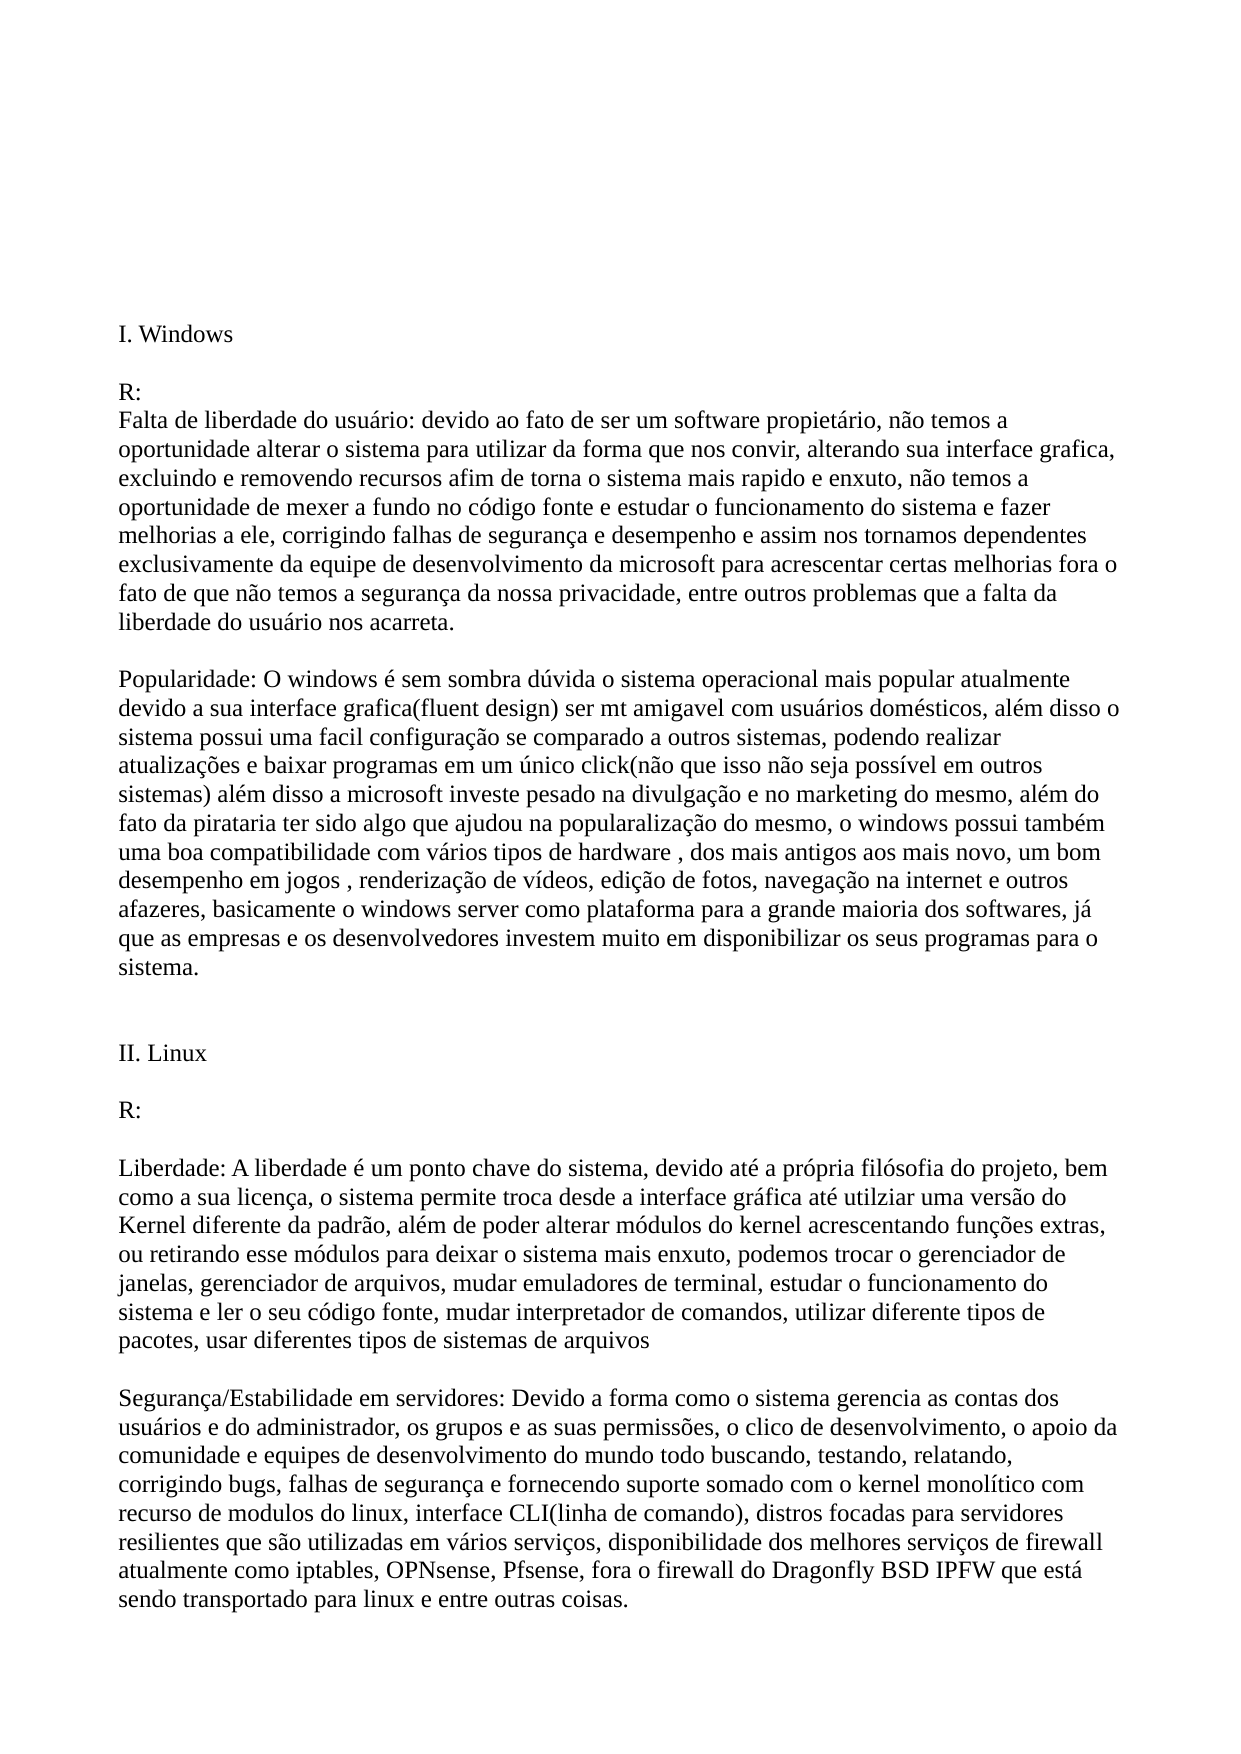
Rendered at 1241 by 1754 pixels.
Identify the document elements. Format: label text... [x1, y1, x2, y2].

text Segurança/Estabilidade em servidores: Devido a forma como o sistema gerencia as contas dos usuários e do administrador, os grupos e as suas permissões, o clico de desenvolvimento, o apoio da comunidade e equipes de desenvolvimento do mundo todo buscando, testando, relatando, corrigindo bugs, falhas de segurança e fornecendo suporte somado com o kernel monolítico com recurso de modulos do linux, interface CLI(linha de comando), distros focadas para servidores resilientes que são utilizadas em vários serviços, disponibilidade dos melhores serviços de firewall atualmente como iptables, OPNsense, Pfsense, fora o firewall do Dragonfly BSD IPFW que está sendo transportado para linux e entre outras coisas. [118, 1383, 1122, 1613]
text I. Windows [118, 319, 1122, 348]
text R: [118, 1096, 1122, 1124]
text Liberdade: A liberdade é um ponto chave do sistema, devido até a própria filósofia do projeto, bem como a sua licença, o sistema permite troca desde a interface gráfica até utilziar uma versão do Kernel diferente da padrão, além de poder alterar módulos do kernel acrescentando funções extras, ou retirando esse módulos para deixar o sistema mais enxuto, podemos trocar o gerenciador de janelas, gerenciador de arquivos, mudar emuladores de terminal, estudar o funcionamento do sistema e ler o seu código fonte, mudar interpretador de comandos, utilizar diferente tipos de pacotes, usar diferentes tipos de sistemas de arquivos [118, 1153, 1122, 1354]
text Popularidade: O windows é sem sombra dúvida o sistema operacional mais popular atualmente devido a sua interface grafica(fluent design) ser mt amigavel com usuários domésticos, além disso o sistema possui uma facil configuração se comparado a outros sistemas, podendo realizar atualizações e baixar programas em um único click(não que isso não seja possível em outros sistemas) além disso a microsoft investe pesado na divulgação e no marketing do mesmo, além do fato da pirataria ter sido algo que ajudou na popularalização do mesmo, o windows possui também uma boa compatibilidade com vários tipos de hardware , dos mais antigos aos mais novo, um bom desempenho em jogos , renderização de vídeos, edição de fotos, navegação na internet e outros afazeres, basicamente o windows server como plataforma para a grande maioria dos softwares, já que as empresas e os desenvolvedores investem muito em disponibilizar os seus programas para o sistema. [118, 664, 1122, 981]
text R: [118, 377, 1122, 406]
text Falta de liberdade do usuário: devido ao fato de ser um software propietário, não temos a oportunidade alterar o sistema para utilizar da forma que nos convir, alterando sua interface grafica, excluindo e removendo recursos afim de torna o sistema mais rapido e enxuto, não temos a oportunidade de mexer a fundo no código fonte e estudar o funcionamento do sistema e fazer melhorias a ele, corrigindo falhas de segurança e desempenho e assim nos tornamos dependentes exclusivamente da equipe de desenvolvimento da microsoft para acrescentar certas melhorias fora o fato de que não temos a segurança da nossa privacidade, entre outros problemas que a falta da liberdade do usuário nos acarreta. [118, 406, 1122, 636]
text II. Linux [118, 1038, 1122, 1067]
